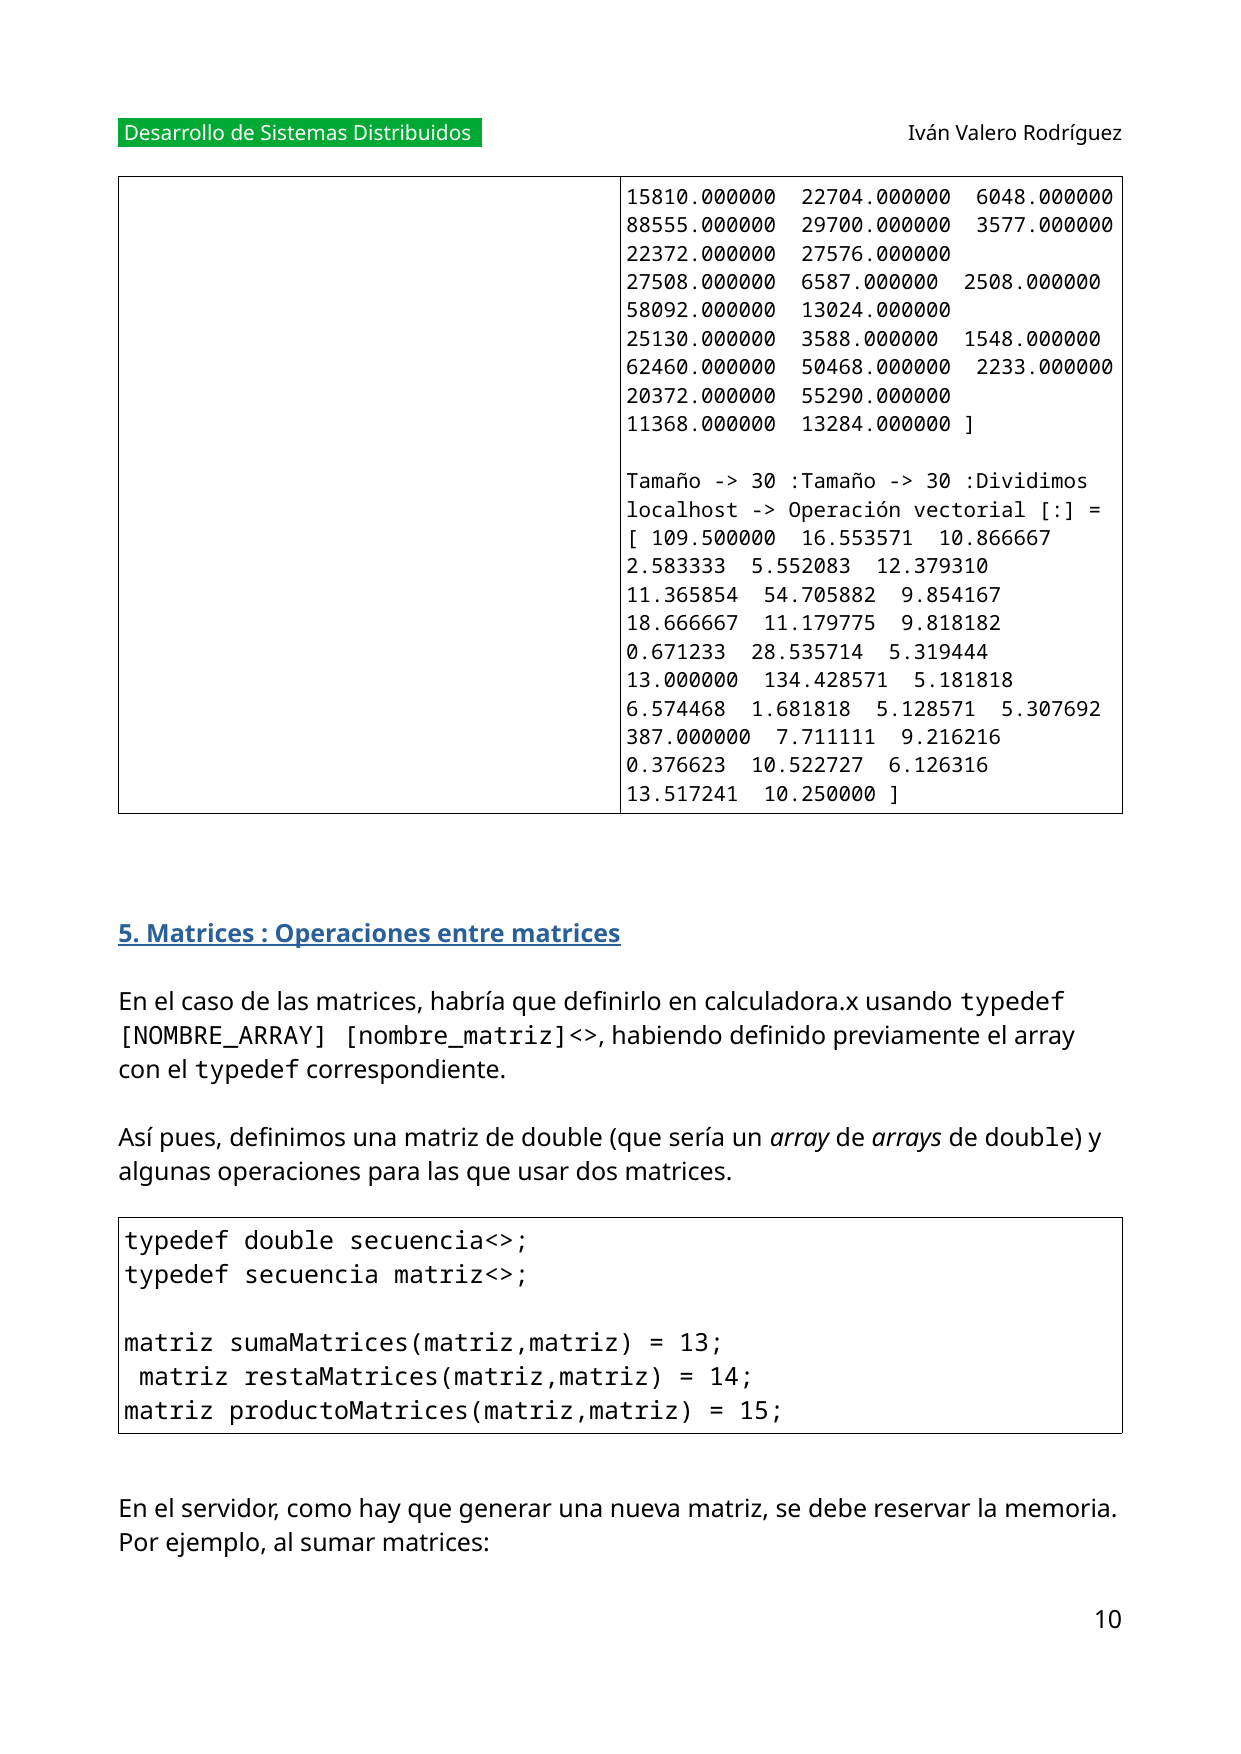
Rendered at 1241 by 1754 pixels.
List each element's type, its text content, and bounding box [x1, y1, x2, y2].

table_header typedef double secuencia<>; typedef secuencia matriz<>; matriz sumaMatrices(matriz,matriz) = 13; matriz restaMatrices(matriz,matriz) = 14; matriz productoMatrices(matriz,matriz) = 15; [119, 1218, 1122, 1433]
table_header 15810.000000 22704.000000 6048.000000 88555.000000 29700.000000 3577.000000 22372.000000 27576.000000 27508.000000 6587.000000 2508.000000 58092.000000 13024.000000 25130.000000 3588.000000 1548.000000 62460.000000 50468.000000 2233.000000 20372.000000 55290.000000 11368.000000 13284.000000 ] Tamaño -> 30 :Tamaño -> 30 :Dividimos localhost -> Operación vectorial [:] = [ 109.500000 16.553571 10.866667 2.583333 5.552083 12.379310 11.365854 54.705882 9.854167 18.666667 11.179775 9.818182 0.671233 28.535714 5.319444 13.000000 134.428571 5.181818 6.574468 1.681818 5.128571 5.307692 387.000000 7.711111 9.216216 0.376623 10.522727 6.126316 13.517241 10.250000 ] [621, 177, 1122, 813]
text Así pues, definimos una matriz de double (que sería un array de arrays de double) y algunas operaciones para las que usar dos matrices. [118, 1120, 1122, 1188]
text 5. Matrices : Operaciones entre matrices [118, 916, 1122, 949]
text En el servidor, como hay que generar una nueva matriz, se debe reservar la memoria. Por ejemplo, al sumar matrices: [118, 1490, 1122, 1558]
text En el caso de las matrices, habría que definirlo en calculadora.x usando typedef [NOMBRE_ARRAY] [nombre_matriz]<>, habiendo definido previamente el array con el typedef correspondiente. [118, 984, 1122, 1086]
table_header [119, 177, 620, 813]
